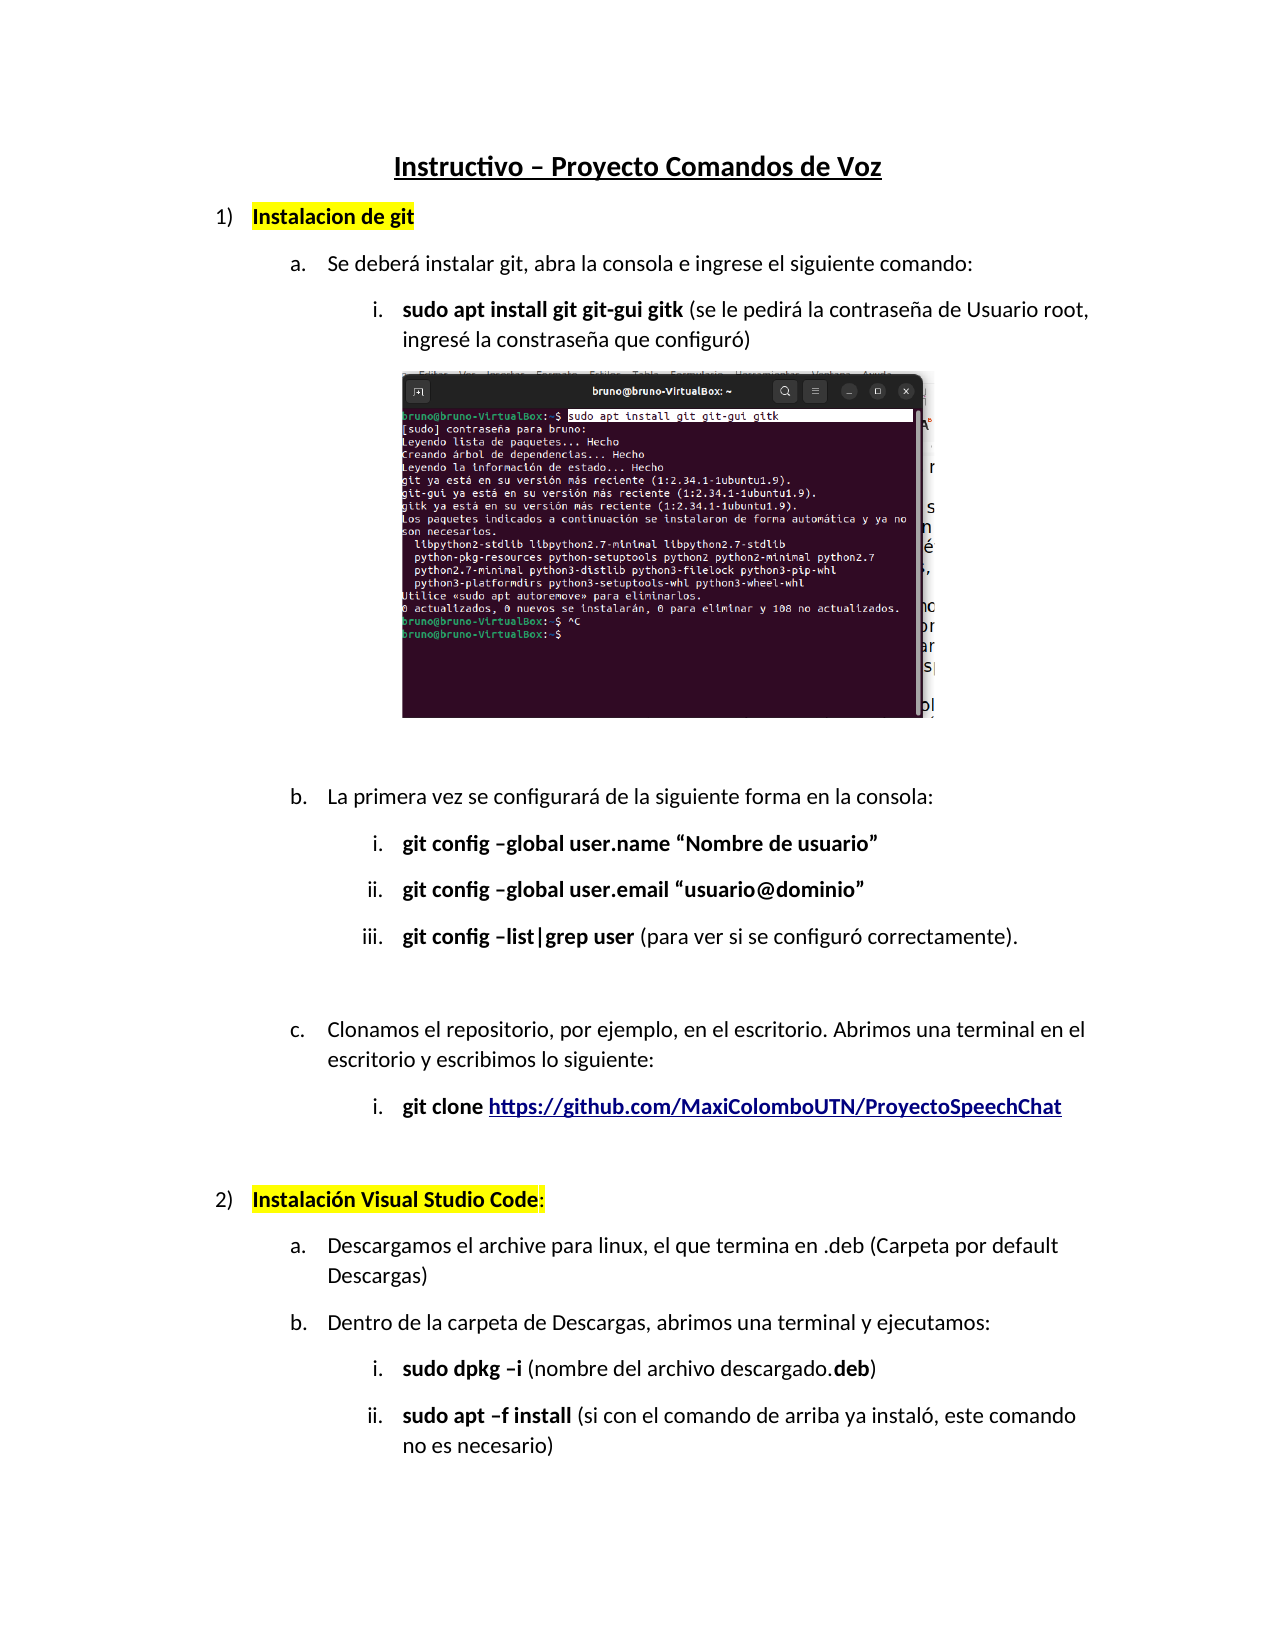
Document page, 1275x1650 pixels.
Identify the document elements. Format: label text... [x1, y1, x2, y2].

list Instalacion de git [215, 202, 1098, 230]
list sudo apt install git git-gui gitk (se le pedirá la contraseña de Usuario root, ingresé la constraseña que configuró) [383, 295, 1098, 353]
list sudo dpkg –i (nombre del archivo descargado.deb) [383, 1354, 1098, 1382]
list git clone https://github.com/MaxiColomboUTN/ProyectoSpeechChat [383, 1092, 1098, 1120]
list Dentro de la carpeta de Descargas, abrimos una terminal y ejecutamos: [290, 1308, 1098, 1336]
list Descargamos el archive para linux, el que termina en .deb (Carpeta por default Descargas) [290, 1231, 1098, 1289]
list git config –global user.name “Nombre de usuario” [383, 829, 1098, 857]
list Instalación Visual Studio Code: [215, 1185, 1098, 1213]
list Clonamos el repositorio, por ejemplo, en el escritorio. Abrimos una terminal en el escritorio y escribimos lo siguiente: [290, 1015, 1098, 1073]
list git config –global user.email “usuario@dominio” [383, 876, 1098, 904]
list git config –list|grep user (para ver si se configuró correctamente). [383, 922, 1098, 950]
text Instructivo – Proyecto Comandos de Voz [177, 148, 1098, 183]
list La primera vez se configurará de la siguiente forma en la consola: [290, 782, 1098, 811]
list sudo apt –f install (si con el comando de arriba ya instaló, este comando no es necesario) [383, 1401, 1098, 1459]
list Se deberá instalar git, abra la consola e ingrese el siguiente comando: [290, 249, 1098, 277]
